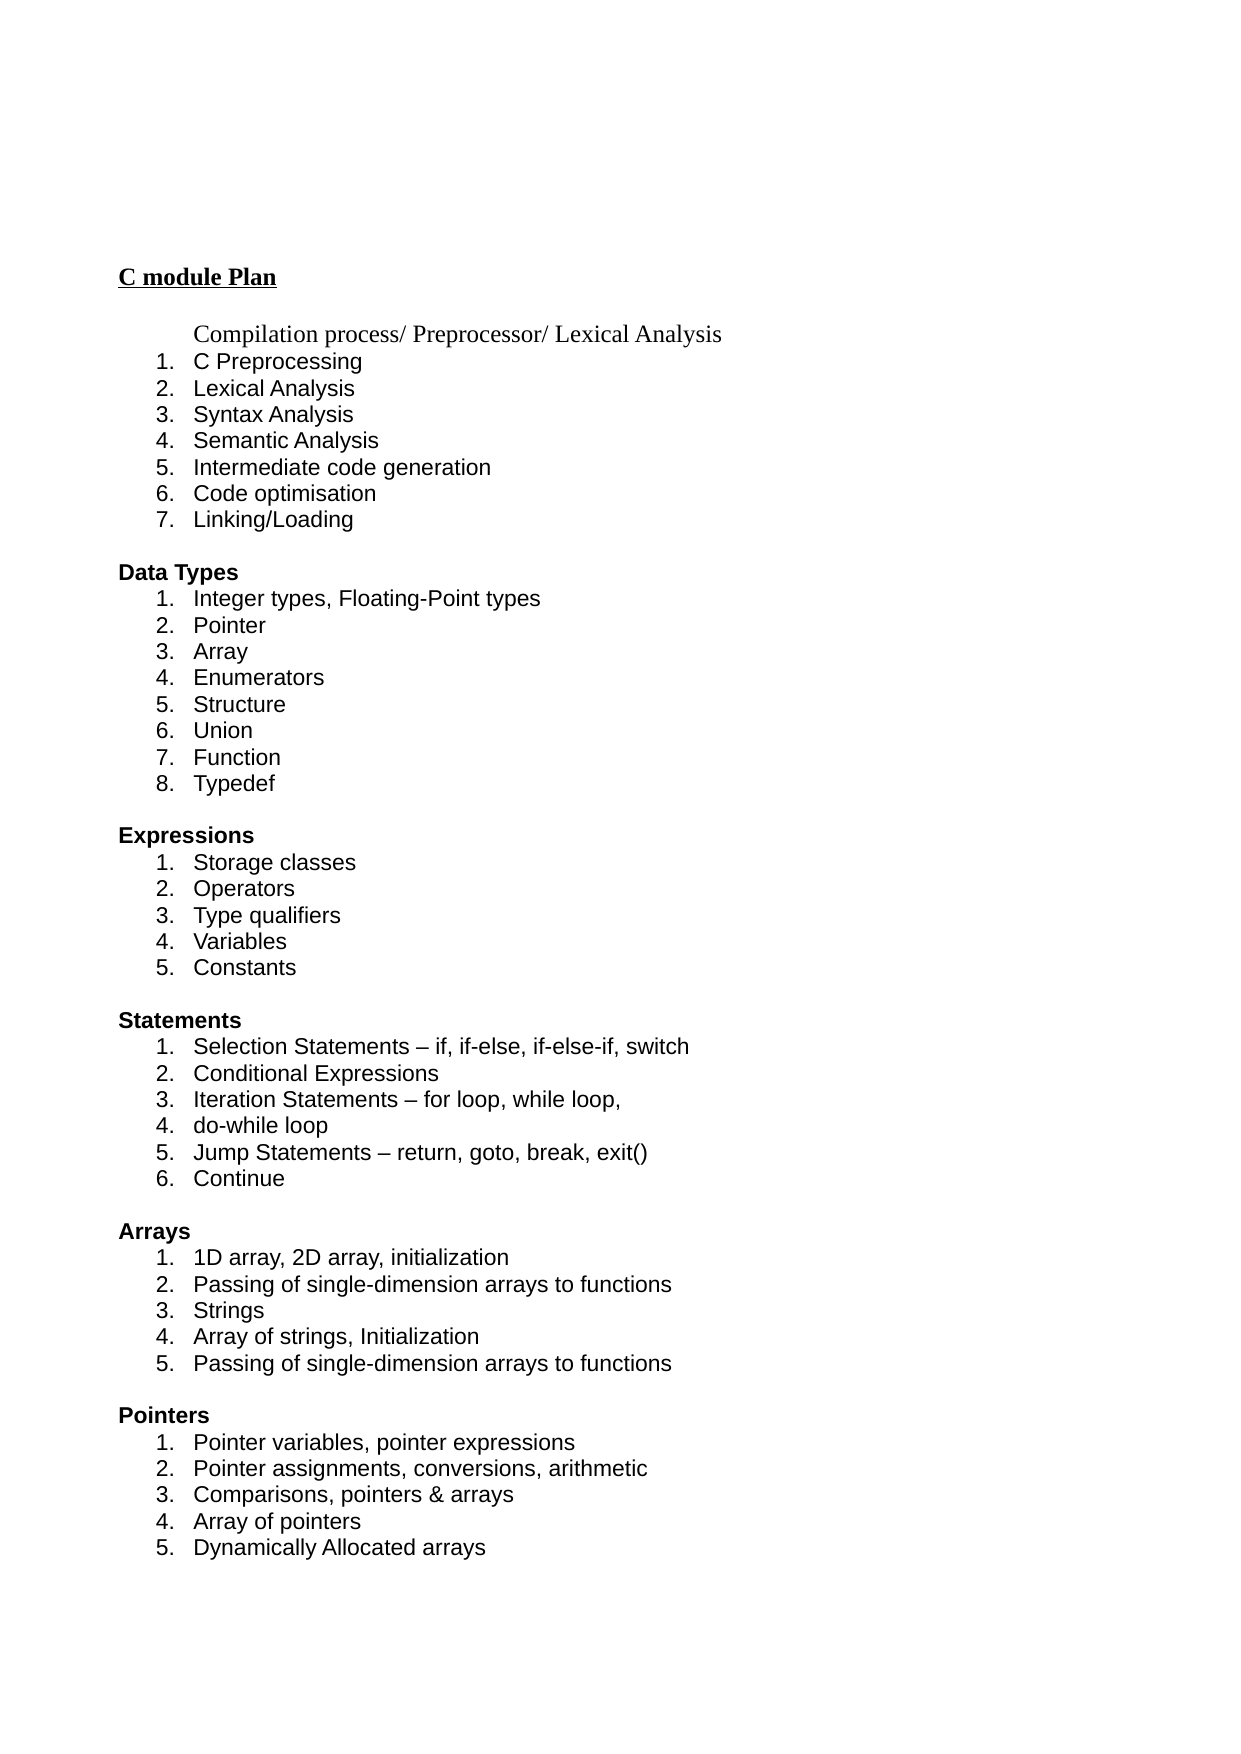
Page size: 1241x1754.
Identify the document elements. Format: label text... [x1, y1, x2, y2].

list Lexical Analysis [156, 374, 1122, 401]
list Pointer [156, 612, 1122, 638]
list Compilation process/ Preprocessor/ Lexical Analysis [156, 319, 1122, 348]
list Integer types, Floating-Point types [156, 585, 1122, 612]
list Selection Statements – if, if-else, if-else-if, switch [156, 1033, 1122, 1060]
list do-while loop [156, 1112, 1122, 1139]
text Data Types [118, 559, 1122, 585]
list Jump Statements – return, goto, break, exit() [156, 1139, 1122, 1165]
list Pointer assignments, conversions, arithmetic [156, 1455, 1122, 1481]
list Semantic Analysis [156, 427, 1122, 453]
text Pointers [118, 1402, 1122, 1429]
list Typedef [156, 770, 1122, 796]
list Intermediate code generation [156, 453, 1122, 480]
list Passing of single-dimension arrays to functions [156, 1271, 1122, 1297]
list Dynamically Allocated arrays [156, 1534, 1122, 1560]
list Comparisons, pointers & arrays [156, 1481, 1122, 1508]
list Syntax Analysis [156, 401, 1122, 427]
list Structure [156, 691, 1122, 717]
list Union [156, 717, 1122, 743]
list C Preprocessing [156, 348, 1122, 374]
list Strings [156, 1297, 1122, 1323]
list 1D array, 2D array, initialization [156, 1244, 1122, 1271]
list Array of pointers [156, 1508, 1122, 1534]
list Function [156, 743, 1122, 770]
list Array [156, 638, 1122, 664]
list Type qualifiers [156, 902, 1122, 928]
list Enumerators [156, 664, 1122, 691]
text Statements [118, 1007, 1122, 1033]
text C module Plan [118, 262, 1122, 291]
list Constants [156, 954, 1122, 981]
list Operators [156, 875, 1122, 902]
list Passing of single-dimension arrays to functions [156, 1349, 1122, 1376]
text Expressions [118, 822, 1122, 849]
list Code optimisation [156, 480, 1122, 506]
list Conditional Expressions [156, 1060, 1122, 1086]
list Array of strings, Initialization [156, 1323, 1122, 1349]
list Continue [156, 1165, 1122, 1191]
text Arrays [118, 1218, 1122, 1244]
list Pointer variables, pointer expressions [156, 1429, 1122, 1455]
list Storage classes [156, 849, 1122, 875]
list Variables [156, 928, 1122, 954]
list Linking/Loading [156, 506, 1122, 533]
list Iteration Statements – for loop, while loop, [156, 1086, 1122, 1112]
